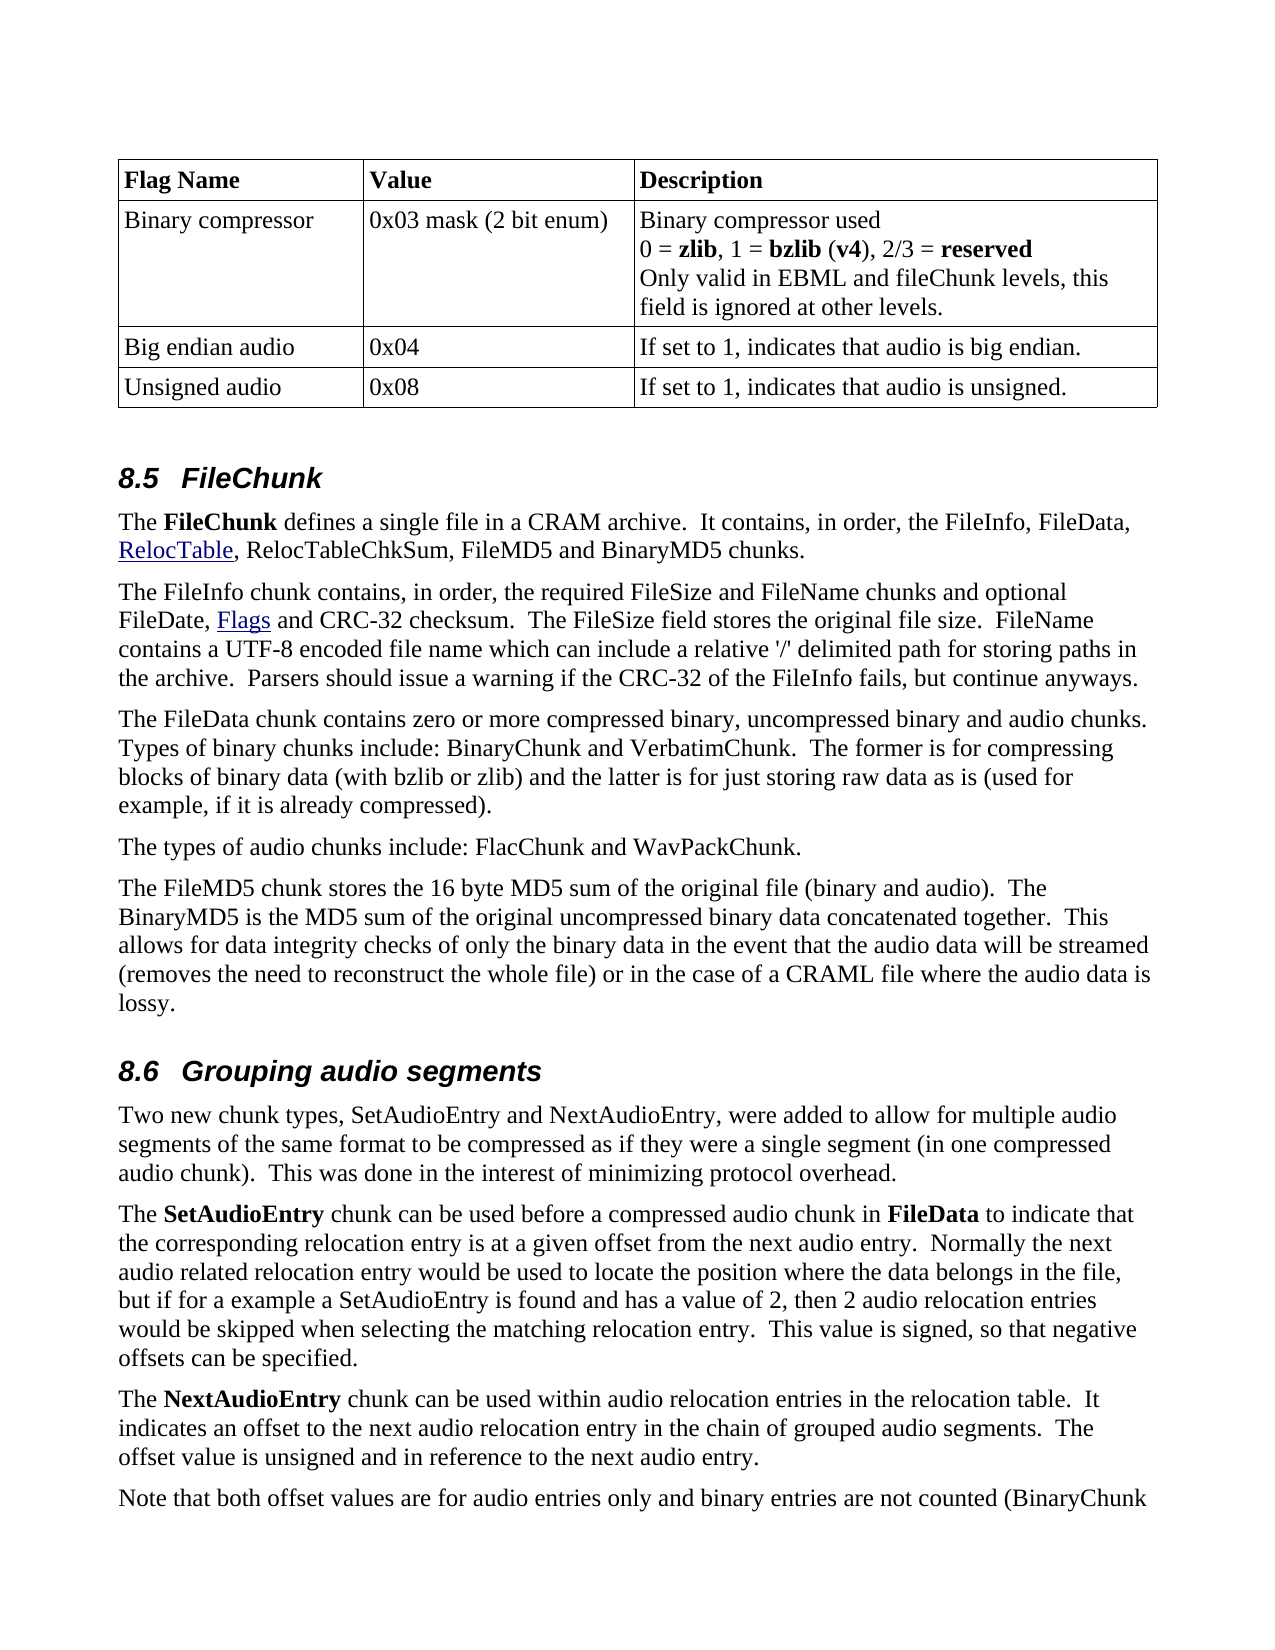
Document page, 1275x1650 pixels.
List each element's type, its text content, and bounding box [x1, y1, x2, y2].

table_cell 0x03 mask (2 bit enum) [364, 201, 634, 326]
text Note that both offset values are for audio entries only and binary entries are not counted (BinaryChunk [118, 1483, 1157, 1512]
table_header Value [364, 160, 634, 200]
table_cell Binary compressor used 0 = zlib, 1 = bzlib (v4), 2/3 = reserved Only valid in EBML and fileChunk levels, this field is ignored at other levels. [635, 201, 1157, 326]
table_header Description [635, 160, 1157, 200]
table_cell Binary compressor [119, 201, 363, 326]
table_cell 0x08 [364, 368, 634, 407]
text The SetAudioEntry chunk can be used before a compressed audio chunk in FileData to indicate that the corresponding relocation entry is at a given offset from the next audio entry. Normally the next audio related relocation entry would be used to locate the position where the data belongs in the file, but if for a example a SetAudioEntry is found and has a value of 2, then 2 audio relocation entries would be skipped when selecting the matching relocation entry. This value is signed, so that negative offsets can be specified. [118, 1199, 1157, 1372]
text The FileInfo chunk contains, in order, the required FileSize and FileName chunks and optional FileDate, Flags and CRC-32 checksum. The FileSize field stores the original file size. FileName contains a UTF-8 encoded file name which can include a relative '/' delimited path for storing paths in the archive. Parsers should issue a warning if the CRC-32 of the FileInfo fails, but continue anyways. [118, 577, 1157, 692]
table_cell Big endian audio [119, 327, 363, 367]
text The FileChunk defines a single file in a CRAM archive. It contains, in order, the FileInfo, FileData, RelocTable, RelocTableChkSum, FileMD5 and BinaryMD5 chunks. [118, 507, 1157, 564]
table_cell If set to 1, indicates that audio is unsigned. [635, 368, 1157, 407]
text Two new chunk types, SetAudioEntry and NextAudioEntry, were added to allow for multiple audio segments of the same format to be compressed as if they were a single segment (in one compressed audio chunk). This was done in the interest of minimizing protocol overhead. [118, 1100, 1157, 1187]
table_header Flag Name [119, 160, 363, 200]
table_cell 0x04 [364, 327, 634, 367]
text The types of audio chunks include: FlacChunk and WavPackChunk. [118, 832, 1157, 861]
table_cell Unsigned audio [119, 368, 363, 407]
table_cell If set to 1, indicates that audio is big endian. [635, 327, 1157, 367]
text The NextAudioEntry chunk can be used within audio relocation entries in the relocation table. It indicates an offset to the next audio relocation entry in the chain of grouped audio segments. The offset value is unsigned and in reference to the next audio entry. [118, 1384, 1157, 1470]
text The FileMD5 chunk stores the 16 byte MD5 sum of the original file (binary and audio). The BinaryMD5 is the MD5 sum of the original uncompressed binary data concatenated together. This allows for data integrity checks of only the binary data in the event that the audio data will be streamed (removes the need to reconstruct the whole file) or in the case of a CRAML file where the audio data is lossy. [118, 873, 1157, 1017]
subtitle FileChunk [118, 461, 1157, 494]
subtitle Grouping audio segments [118, 1054, 1157, 1088]
text The FileData chunk contains zero or more compressed binary, uncompressed binary and audio chunks. Types of binary chunks include: BinaryChunk and VerbatimChunk. The former is for compressing blocks of binary data (with bzlib or zlib) and the latter is for just storing raw data as is (used for example, if it is already compressed). [118, 704, 1157, 819]
